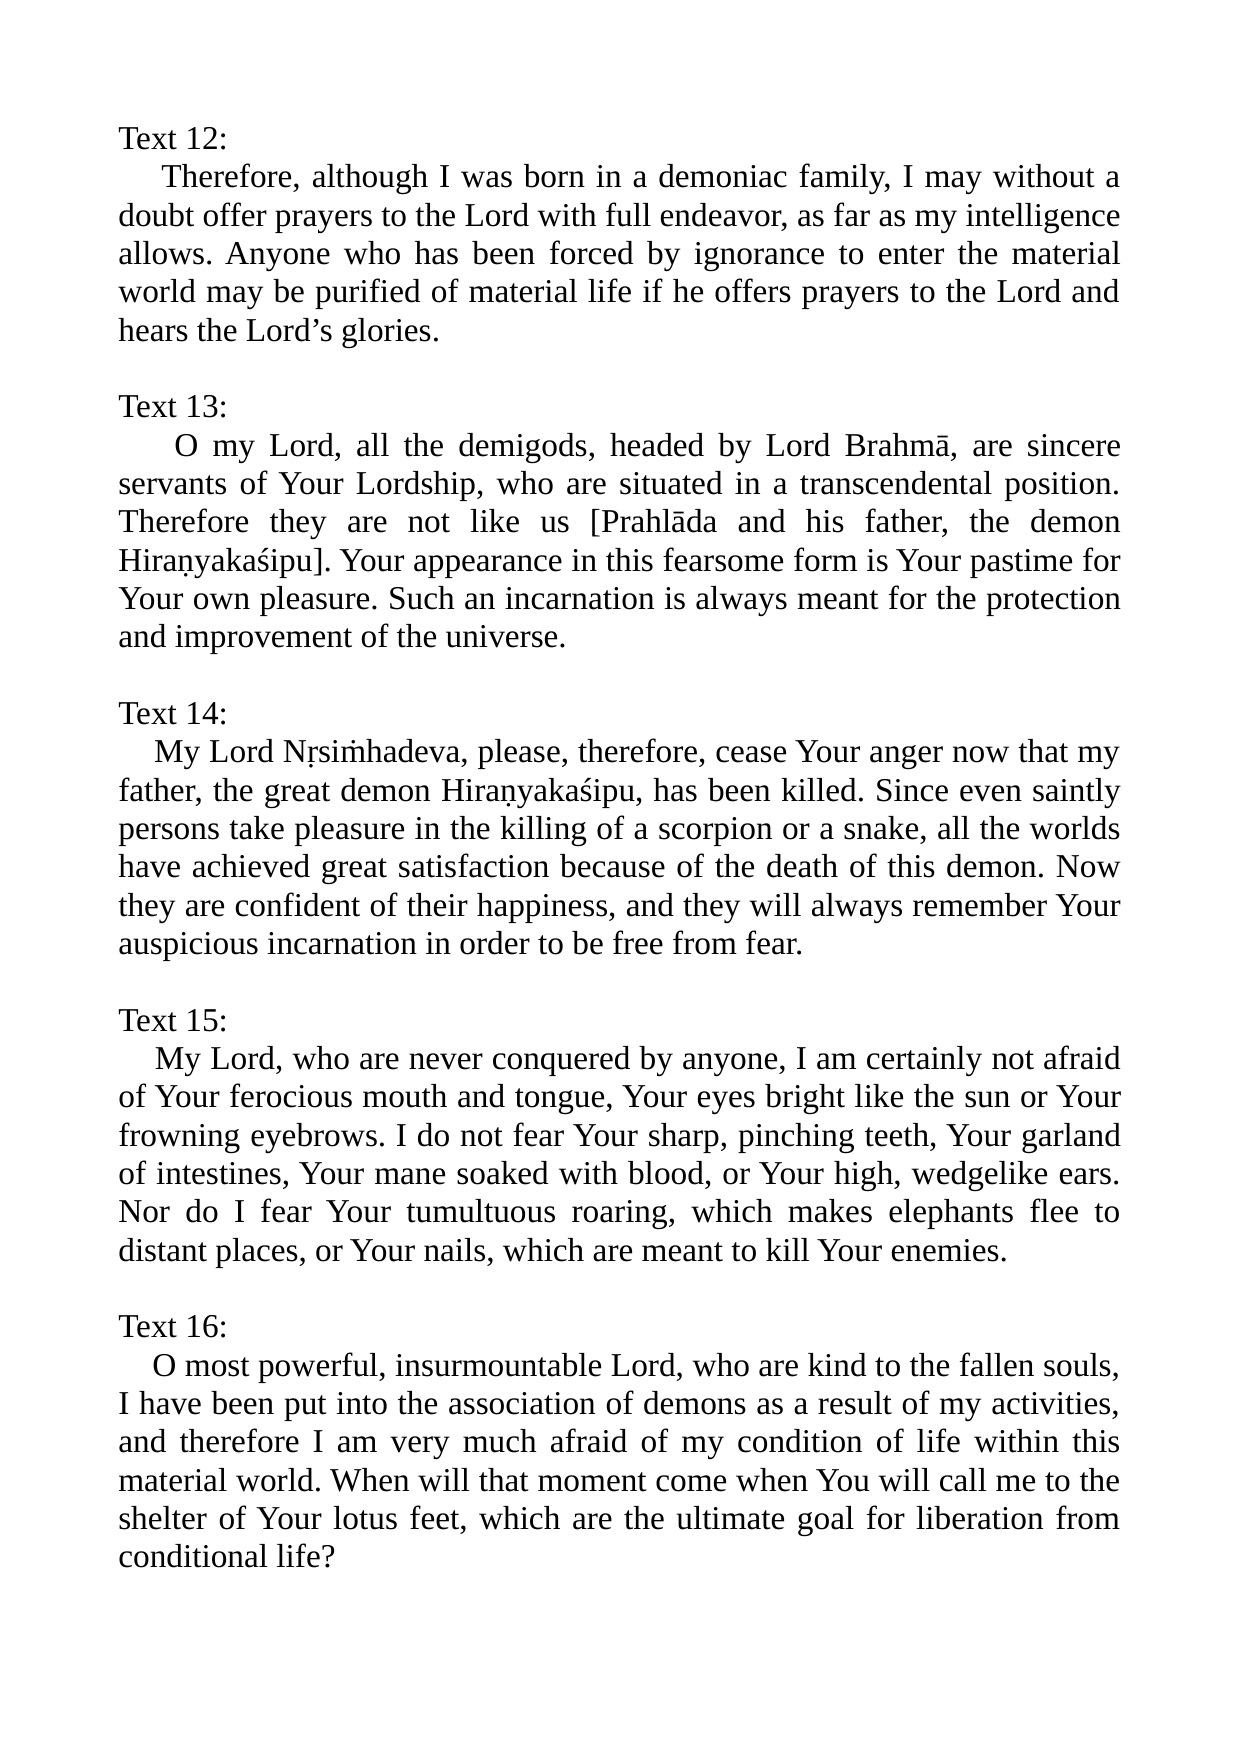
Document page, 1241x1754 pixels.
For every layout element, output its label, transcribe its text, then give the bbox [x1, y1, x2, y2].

text Text 15: [118, 1000, 1122, 1038]
text Text 12: [118, 118, 1122, 156]
text Therefore, although I was born in a demoniac family, I may without a doubt offer prayers to the Lord with full endeavor, as far as my intelligence allows. Anyone who has been forced by ignorance to enter the material world may be purified of material life if he offers prayers to the Lord and hears the Lord’s glories. [118, 156, 1122, 348]
text Text 14: [118, 693, 1122, 731]
text Text 16: [118, 1306, 1122, 1345]
text My Lord Nṛsiṁhadeva, please, therefore, cease Your anger now that my father, the great demon Hiraṇyakaśipu, has been killed. Since even saintly persons take pleasure in the killing of a scorpion or a snake, all the worlds have achieved great satisfaction because of the death of this demon. Now they are confident of their happiness, and they will always remember Your auspicious incarnation in order to be free from fear. [118, 731, 1122, 961]
text My Lord, who are never conquered by anyone, I am certainly not afraid of Your ferocious mouth and tongue, Your eyes bright like the sun or Your frowning eyebrows. I do not fear Your sharp, pinching teeth, Your garland of intestines, Your mane soaked with blood, or Your high, wedgelike ears. Nor do I fear Your tumultuous roaring, which makes elephants flee to distant places, or Your nails, which are meant to kill Your enemies. [118, 1038, 1122, 1268]
text Text 13: [118, 386, 1122, 425]
text O my Lord, all the demigods, headed by Lord Brahmā, are sincere servants of Your Lordship, who are situated in a transcendental position. Therefore they are not like us [Prahlāda and his father, the demon Hiraṇyakaśipu]. Your appearance in this fearsome form is Your pastime for Your own pleasure. Such an incarnation is always meant for the protection and improvement of the universe. [118, 425, 1122, 655]
text O most powerful, insurmountable Lord, who are kind to the fallen souls, I have been put into the association of demons as a result of my activities, and therefore I am very much afraid of my condition of life within this material world. When will that moment come when You will call me to the shelter of Your lotus feet, which are the ultimate goal for liberation from conditional life? [118, 1345, 1122, 1575]
